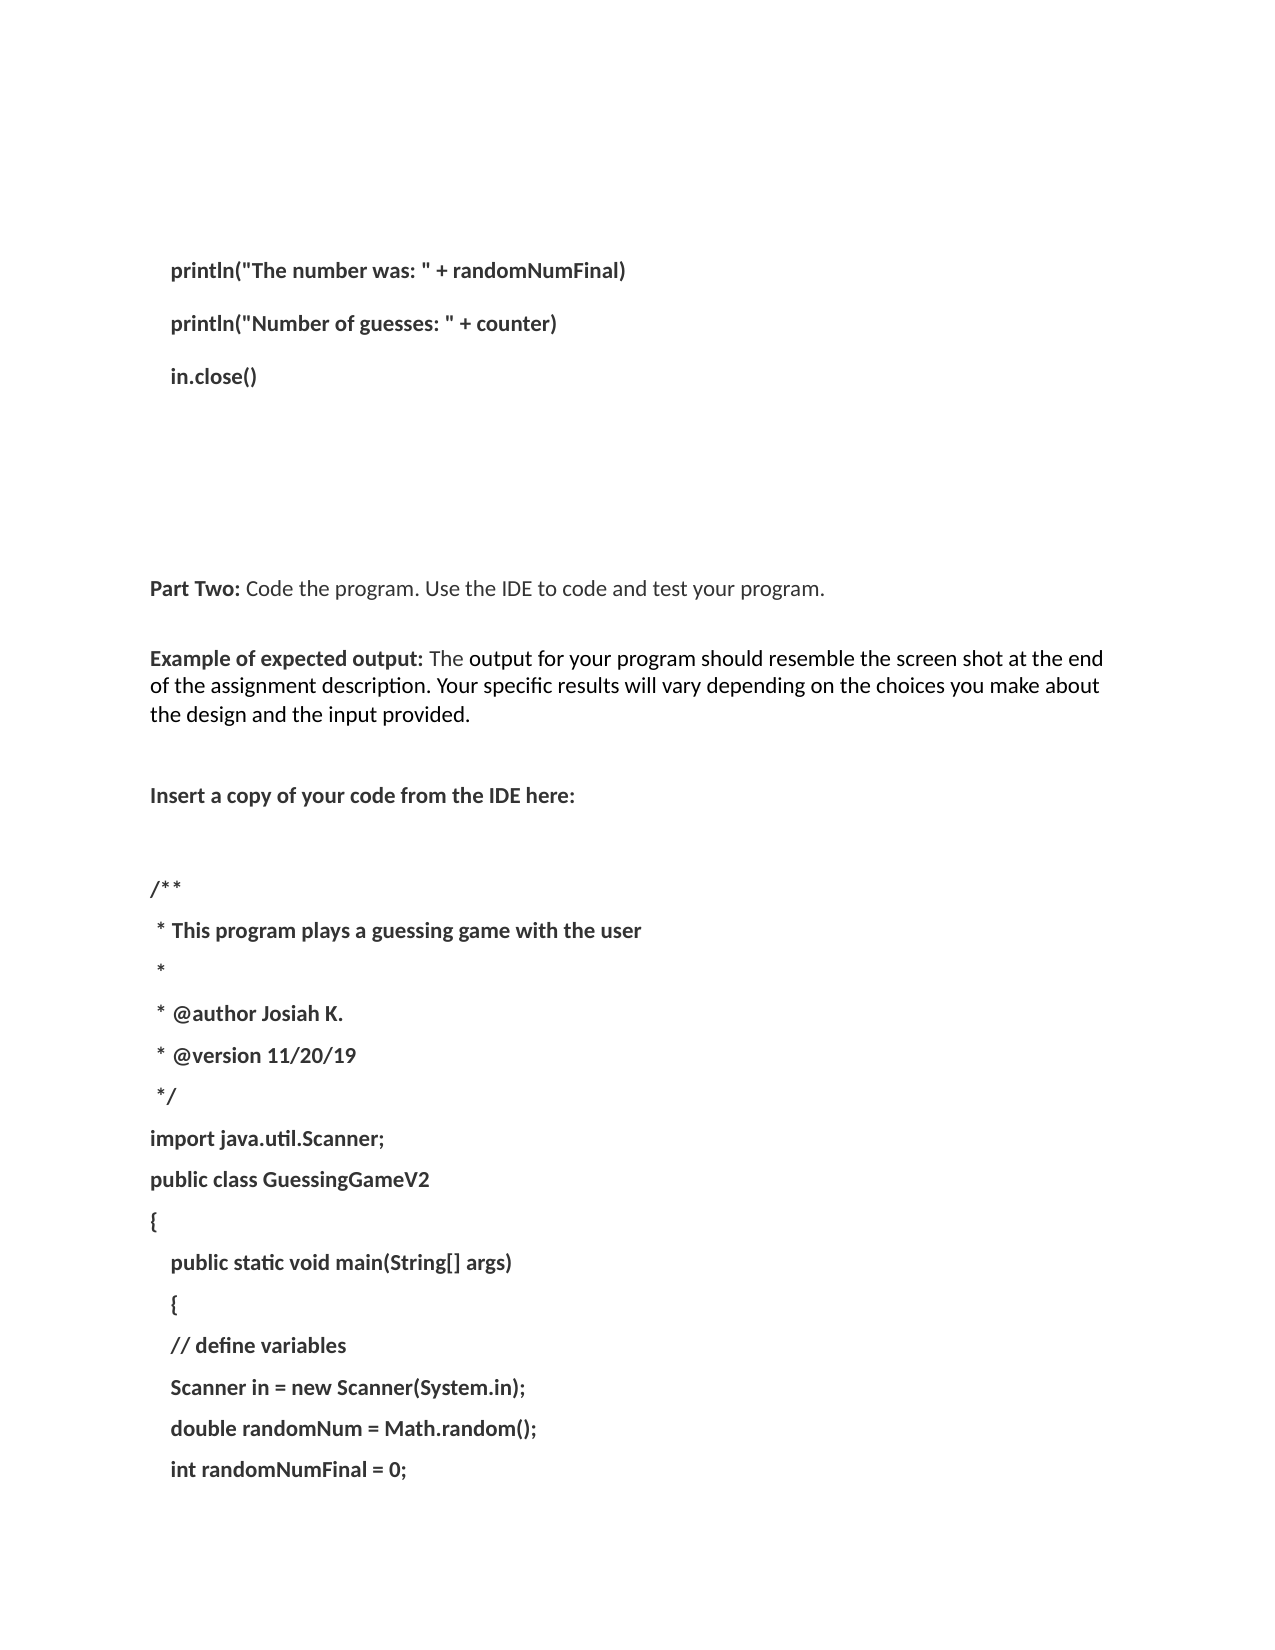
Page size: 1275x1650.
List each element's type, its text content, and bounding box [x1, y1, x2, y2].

text println("The number was: " + randomNumFinal) [150, 256, 1125, 284]
text Insert a copy of your code from the IDE here: [150, 781, 1125, 809]
text public static void main(String[] args) [150, 1248, 1125, 1276]
text * This program plays a guessing game with the user [150, 917, 1125, 945]
text Scanner in = new Scanner(System.in); [150, 1373, 1125, 1401]
text * @author Josiah K. [150, 999, 1125, 1028]
text { [150, 1207, 1125, 1235]
text double randomNum = Math.random(); [150, 1414, 1125, 1442]
text int randomNumFinal = 0; [150, 1456, 1125, 1484]
text // define variables [150, 1331, 1125, 1359]
text println("Number of guesses: " + counter) [150, 309, 1125, 337]
text { [150, 1290, 1125, 1318]
text Example of expected output: The output for your program should resemble the screen shot at the end of the assignment description. Your specific results will vary depending on the choices you make about the design and the input provided. [150, 644, 1125, 728]
text Part Two: Code the program. Use the IDE to code and test your program. [150, 574, 1125, 602]
text import java.util.Scanner; [150, 1124, 1125, 1152]
text public class GuessingGameV2 [150, 1165, 1125, 1193]
text */ [150, 1082, 1125, 1111]
text in.close() [150, 362, 1125, 390]
text * @version 11/20/19 [150, 1041, 1125, 1069]
text /** [150, 875, 1125, 903]
text * [150, 958, 1125, 986]
